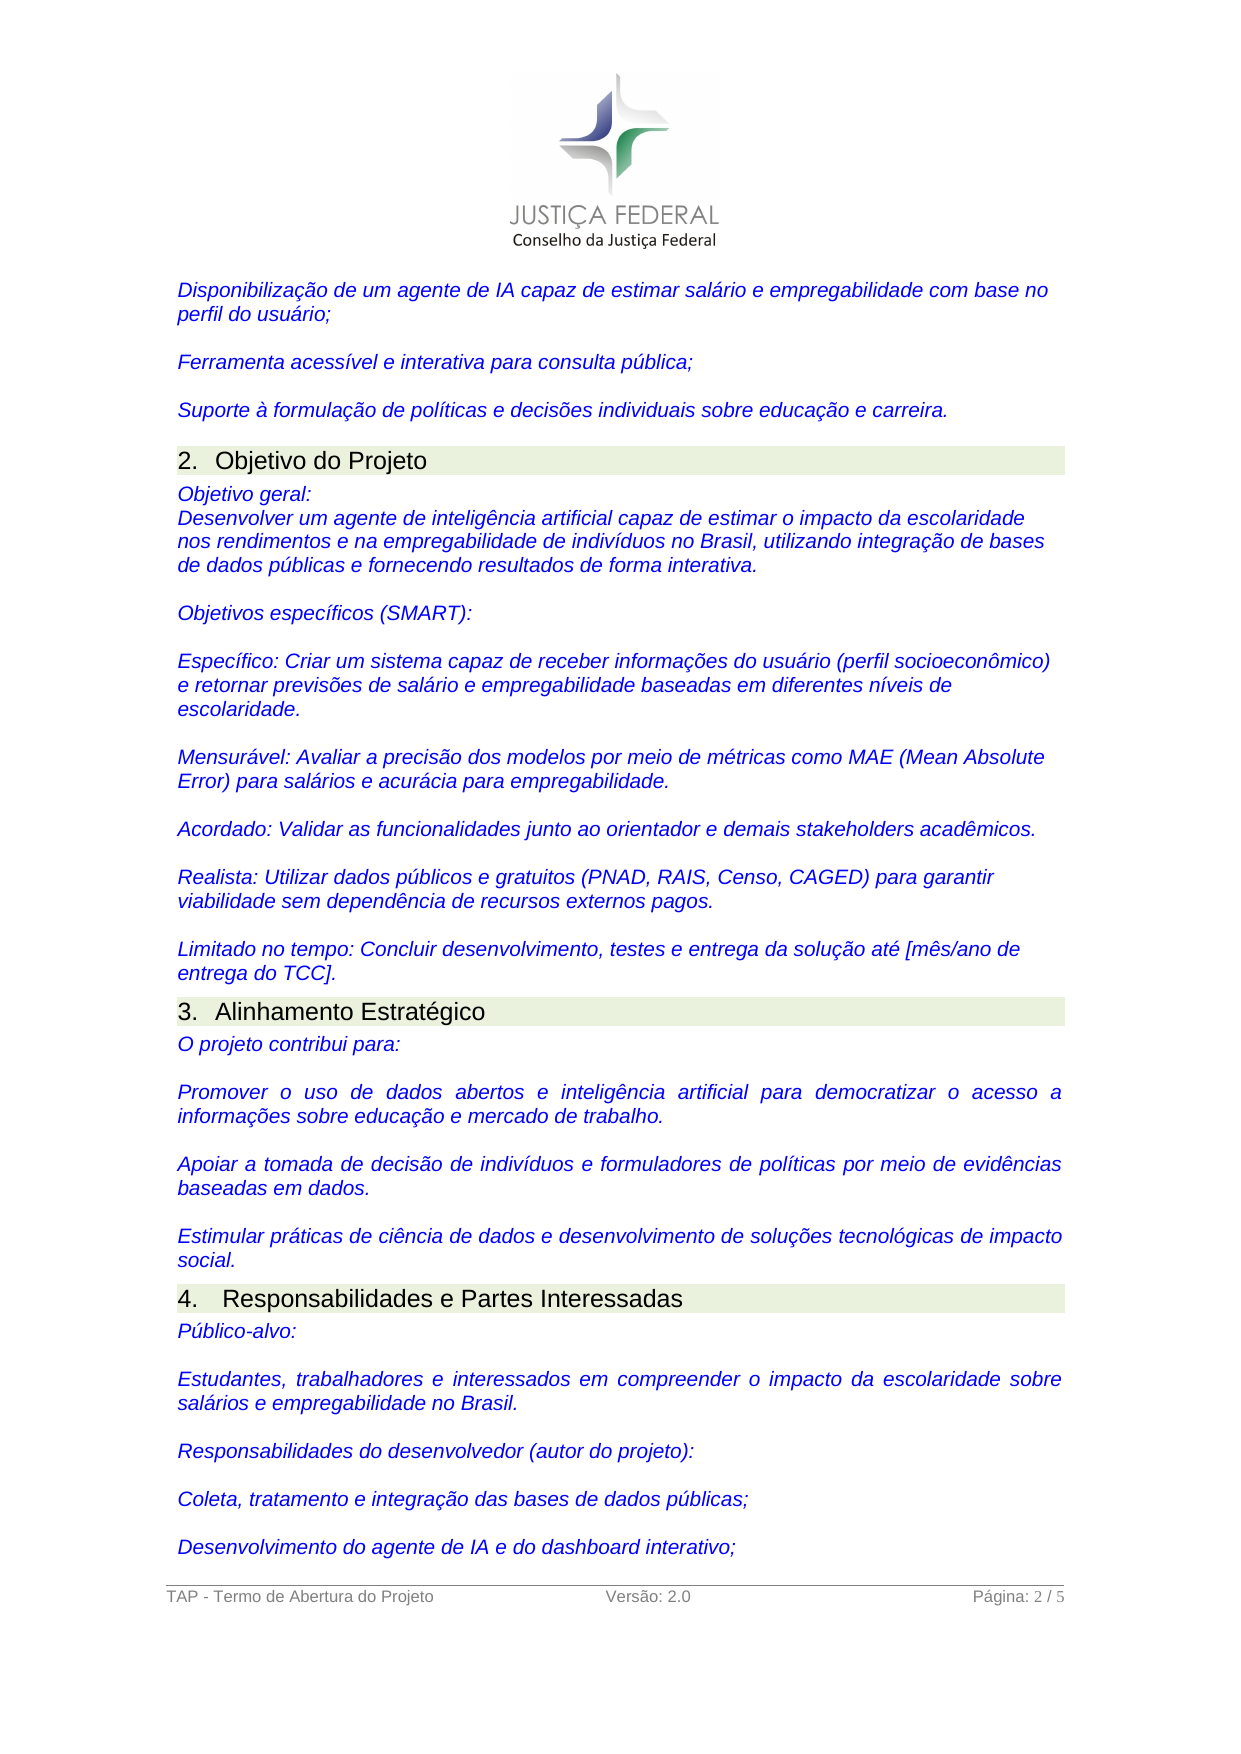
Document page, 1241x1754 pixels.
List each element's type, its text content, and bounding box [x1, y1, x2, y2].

text Objetivos específicos (SMART): [177, 601, 1063, 625]
subtitle Objetivo do Projeto [177, 446, 1065, 475]
text Mensurável: Avaliar a precisão dos modelos por meio de métricas como MAE (Mean Absolute Error) para salários e acurácia para empregabilidade. [177, 745, 1063, 793]
text Estimular práticas de ciência de dados e desenvolvimento de soluções tecnológicas de impacto social. [177, 1224, 1063, 1272]
text Responsabilidades do desenvolvedor (autor do projeto): [177, 1439, 1063, 1463]
text Ferramenta acessível e interativa para consulta pública; [177, 349, 1063, 373]
text O projeto contribui para: [177, 1032, 1063, 1056]
text Coleta, tratamento e integração das bases de dados públicas; [177, 1487, 1063, 1511]
text Promover o uso de dados abertos e inteligência artificial para democratizar o acesso a informações sobre educação e mercado de trabalho. [177, 1080, 1063, 1128]
text Realista: Utilizar dados públicos e gratuitos (PNAD, RAIS, Censo, CAGED) para garantir viabilidade sem dependência de recursos externos pagos. [177, 865, 1063, 913]
text Desenvolvimento do agente de IA e do dashboard interativo; [177, 1535, 1063, 1559]
picture [509, 73, 719, 249]
subtitle Responsabilidades e Partes Interessadas [177, 1284, 1065, 1313]
text Acordado: Validar as funcionalidades junto ao orientador e demais stakeholders acadêmicos. [177, 817, 1063, 841]
text Apoiar a tomada de decisão de indivíduos e formuladores de políticas por meio de evidências baseadas em dados. [177, 1152, 1063, 1200]
text Desenvolver um agente de inteligência artificial capaz de estimar o impacto da escolaridade nos rendimentos e na empregabilidade de indivíduos no Brasil, utilizando integração de bases de dados públicas e fornecendo resultados de forma interativa. [177, 505, 1063, 577]
text Disponibilização de um agente de IA capaz de estimar salário e empregabilidade com base no perfil do usuário; [177, 278, 1063, 326]
text Objetivo geral: [177, 481, 1063, 505]
text Estudantes, trabalhadores e interessados em compreender o impacto da escolaridade sobre salários e empregabilidade no Brasil. [177, 1367, 1063, 1415]
text Específico: Criar um sistema capaz de receber informações do usuário (perfil socioeconômico) e retornar previsões de salário e empregabilidade baseadas em diferentes níveis de escolaridade. [177, 649, 1063, 721]
text Público-alvo: [177, 1319, 1063, 1343]
text Suporte à formulação de políticas e decisões individuais sobre educação e carreira. [177, 397, 1063, 421]
text Limitado no tempo: Concluir desenvolvimento, testes e entrega da solução até [mês/ano de entrega do TCC]. [177, 937, 1063, 984]
subtitle Alinhamento Estratégico [177, 997, 1065, 1026]
